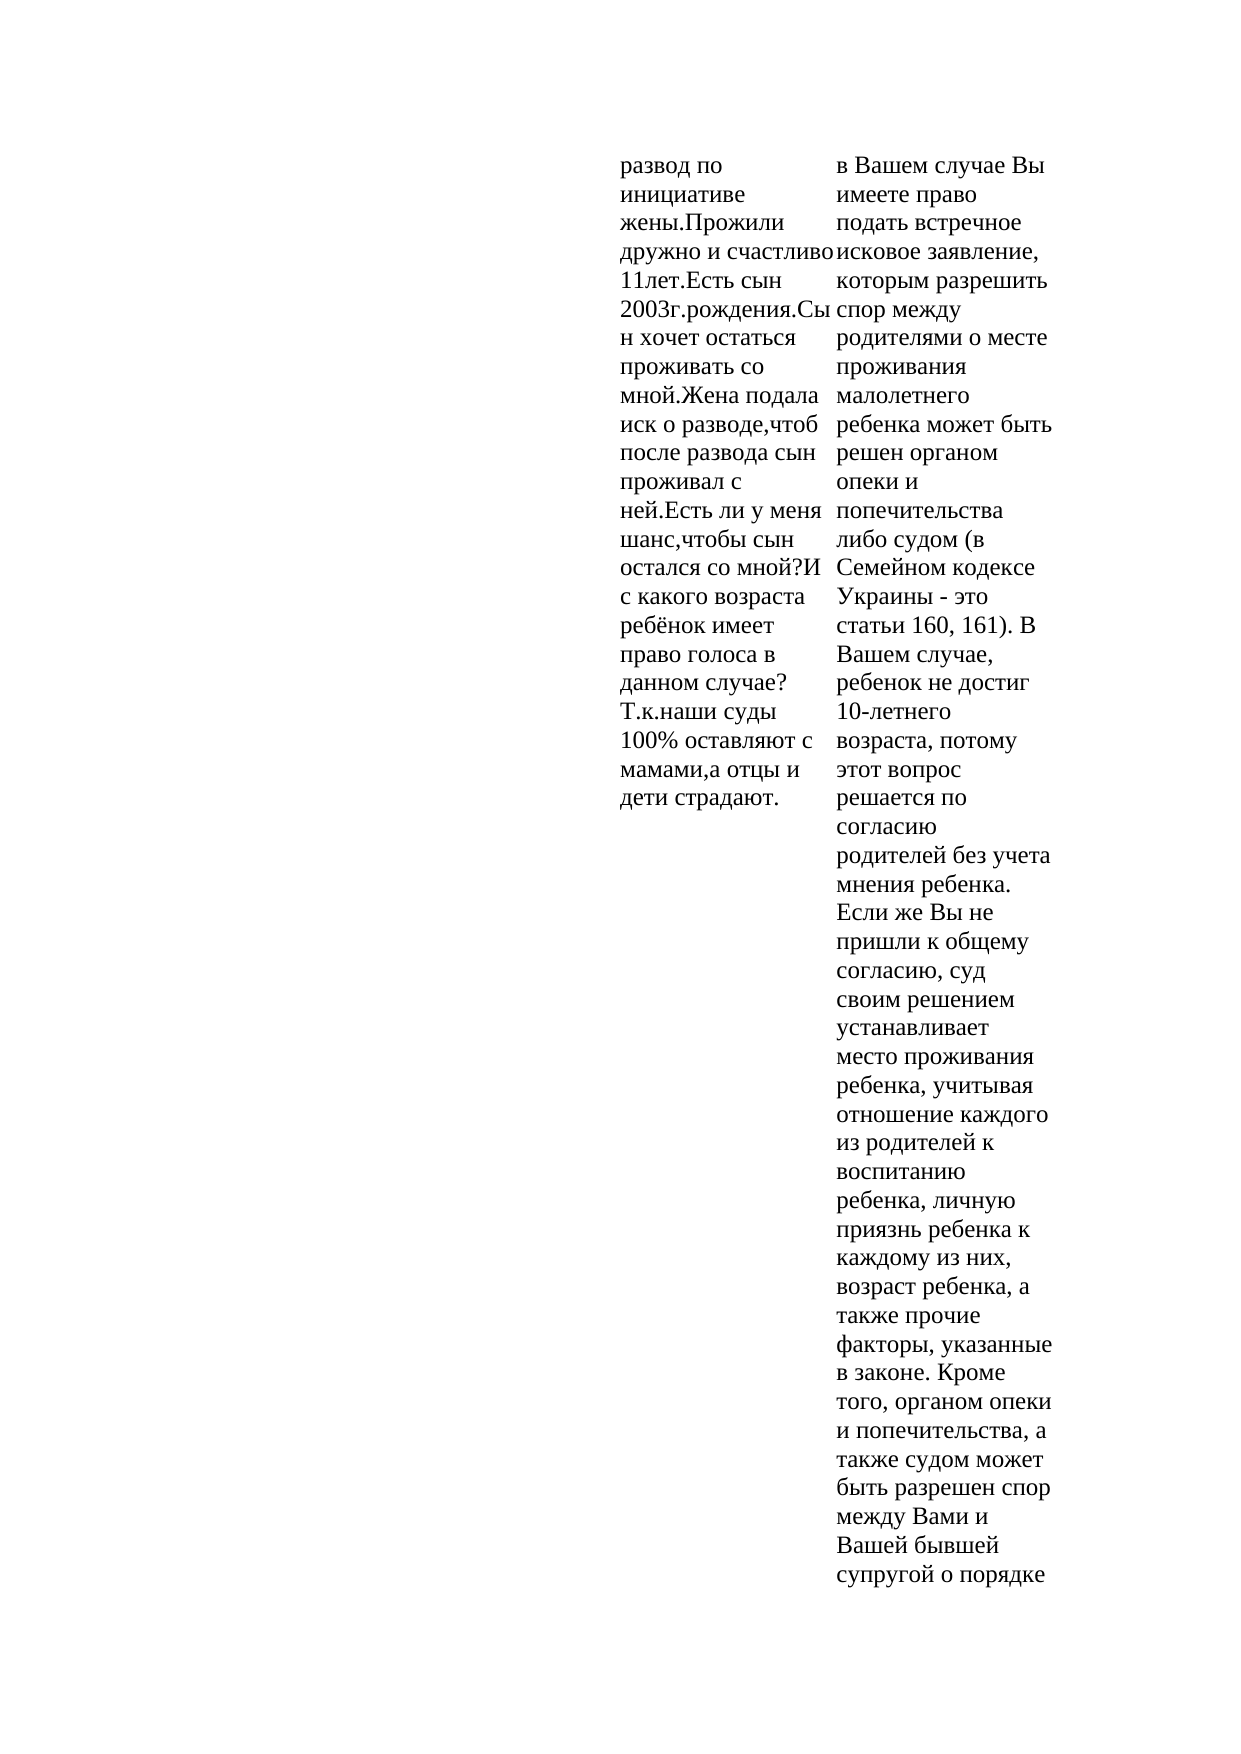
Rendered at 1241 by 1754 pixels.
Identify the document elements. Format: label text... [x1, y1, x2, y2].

table_cell развод по инициативе жены.Прожили дружно и счастливо 11лет.Есть сын 2003г.рождения.Сын хочет остаться проживать со мной.Жена подала иск о разводе,чтоб после развода сын проживал с ней.Есть ли у меня шанс,чтобы сын остался со мной?И с какого возраста ребёнок имеет право голоса в данном случае?Т.к.наши суды 100% оставляют с мамами,а отцы и дети страдают. [620, 150, 836, 1587]
table_cell в Вашем случае Вы имеете право подать встречное исковое заявление, которым разрешить спор между родителями о месте проживания малолетнего ребенка может быть решен органом опеки и попечительства либо судом (в Семейном кодексе Украины - это статьи 160, 161). В Вашем случае, ребенок не достиг 10-летнего возраста, потому этот вопрос решается по согласию родителей без учета мнения ребенка. Если же Вы не пришли к общему согласию, суд своим решением устанавливает место проживания ребенка, учитывая отношение каждого из родителей к воспитанию ребенка, личную приязнь ребенка к каждому из них, возраст ребенка, а также прочие факторы, указанные в законе. Кроме того, органом опеки и попечительства, а также судом может быть разрешен спор между Вами и Вашей бывшей супругой о порядке [836, 150, 1053, 1587]
table_cell [188, 150, 404, 1587]
table_cell [404, 150, 620, 1587]
